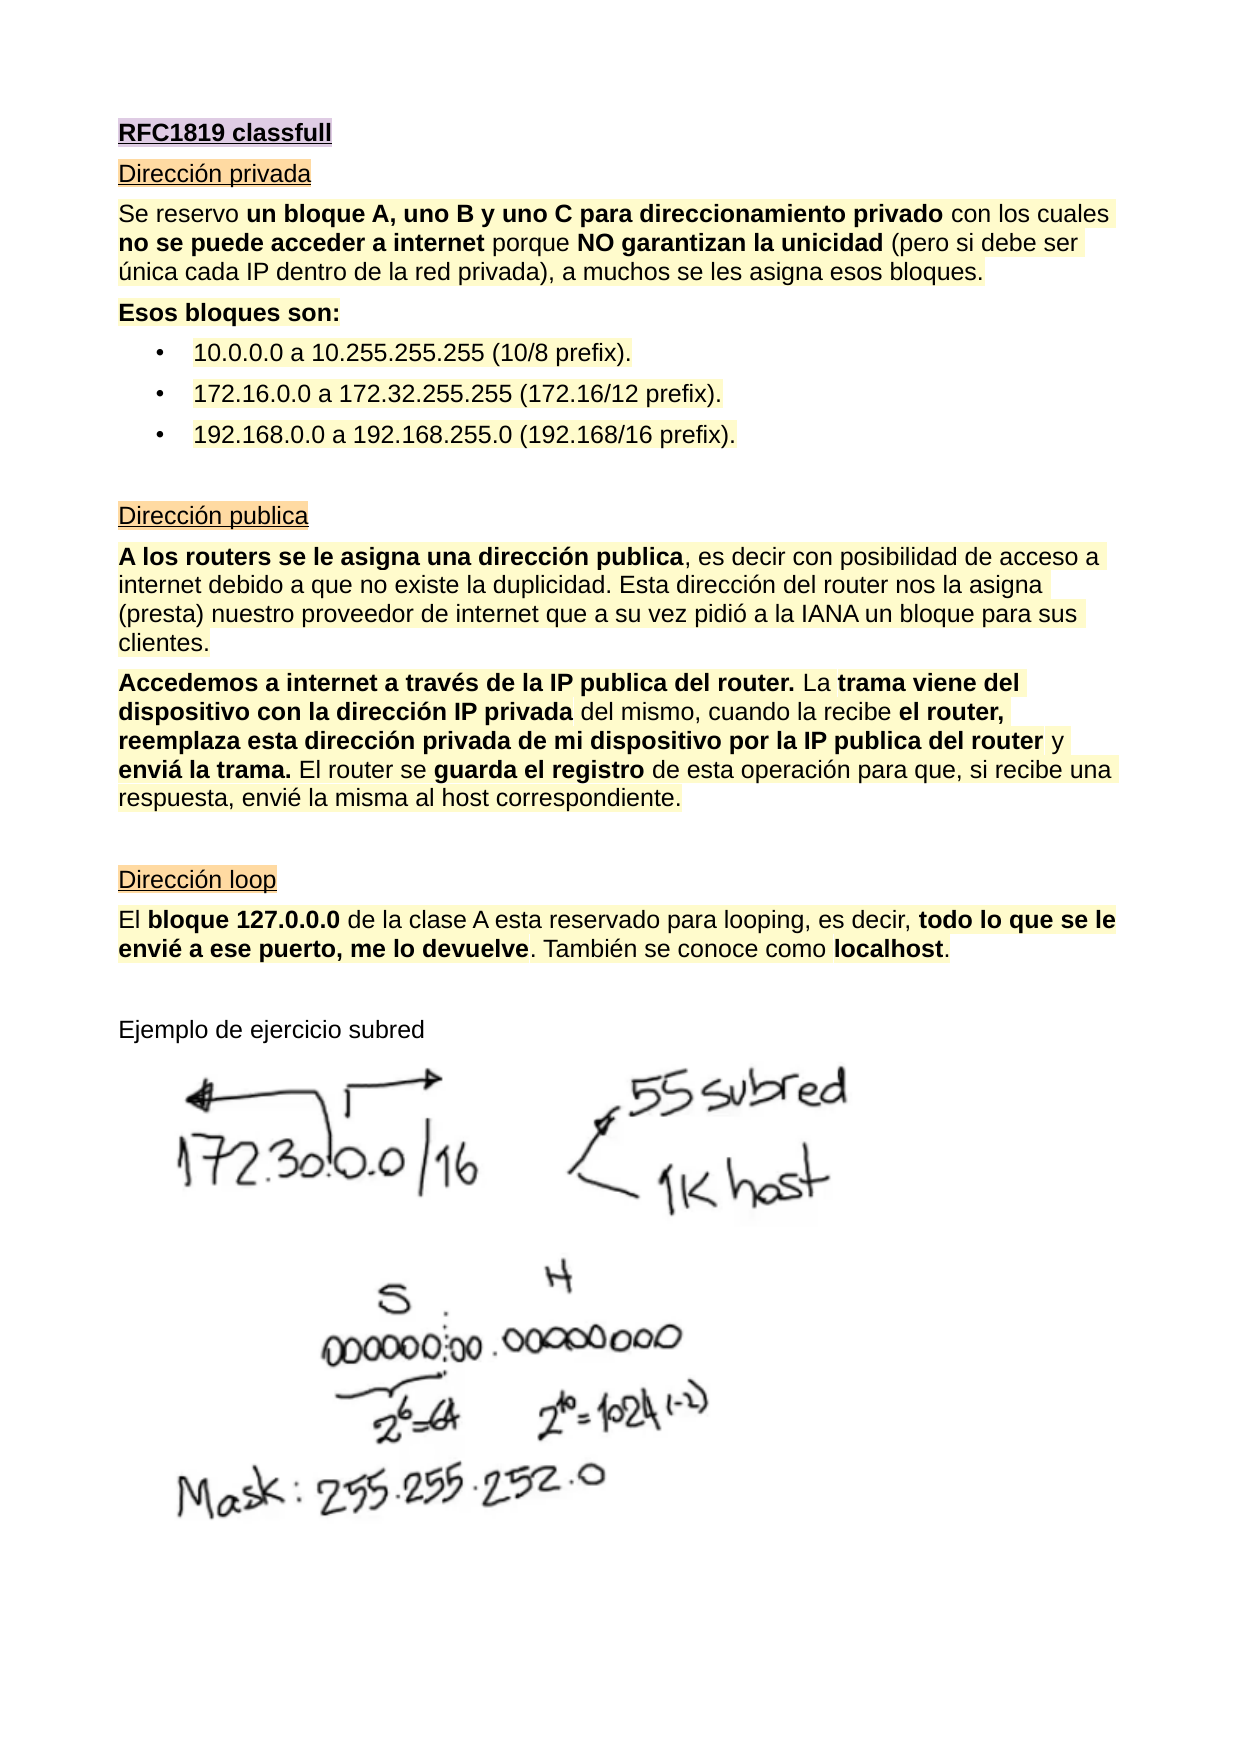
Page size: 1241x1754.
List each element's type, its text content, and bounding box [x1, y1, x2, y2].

text Ejemplo de ejercicio subred [118, 1015, 1122, 1044]
list 10.0.0.0 a 10.255.255.255 (10/8 prefix). [156, 338, 1122, 367]
text RFC1819 classfull [118, 118, 1122, 147]
list 172.16.0.0 a 172.32.255.255 (172.16/12 prefix). [156, 379, 1122, 408]
text Se reservo un bloque A, uno B y uno C para direccionamiento privado con los cuales no se puede acceder a internet porque NO garantizan la unicidad (pero si debe ser única cada IP dentro de la red privada), a muchos se les asigna esos bloques. [118, 199, 1122, 286]
text Esos bloques son: [118, 297, 1122, 326]
text Dirección publica [118, 501, 1122, 530]
list 192.168.0.0 a 192.168.255.0 (192.168/16 prefix). [156, 419, 1122, 448]
text A los routers se le asigna una dirección publica, es decir con posibilidad de acceso a internet debido a que no existe la duplicidad. Esta dirección del router nos la asigna (presta) nuestro proveedor de internet que a su vez pidió a la IANA un bloque para sus clientes. [118, 542, 1122, 657]
text Accedemos a internet a través de la IP publica del router. La trama viene del dispositivo con la dirección IP privada del mismo, cuando la recibe el router, reemplaza esta dirección privada de mi dispositivo por la IP publica del router y enviá la trama. El router se guarda el registro de esta operación para que, si recibe una respuesta, envié la misma al host correspondiente. [118, 668, 1122, 812]
text Dirección privada [118, 159, 1122, 187]
text El bloque 127.0.0.0 de la clase A esta reservado para looping, es decir, todo lo que se le envié a ese puerto, me lo devuelve. También se conoce como localhost. [118, 905, 1122, 963]
text Dirección loop [118, 865, 1122, 893]
picture [125, 1059, 868, 1550]
